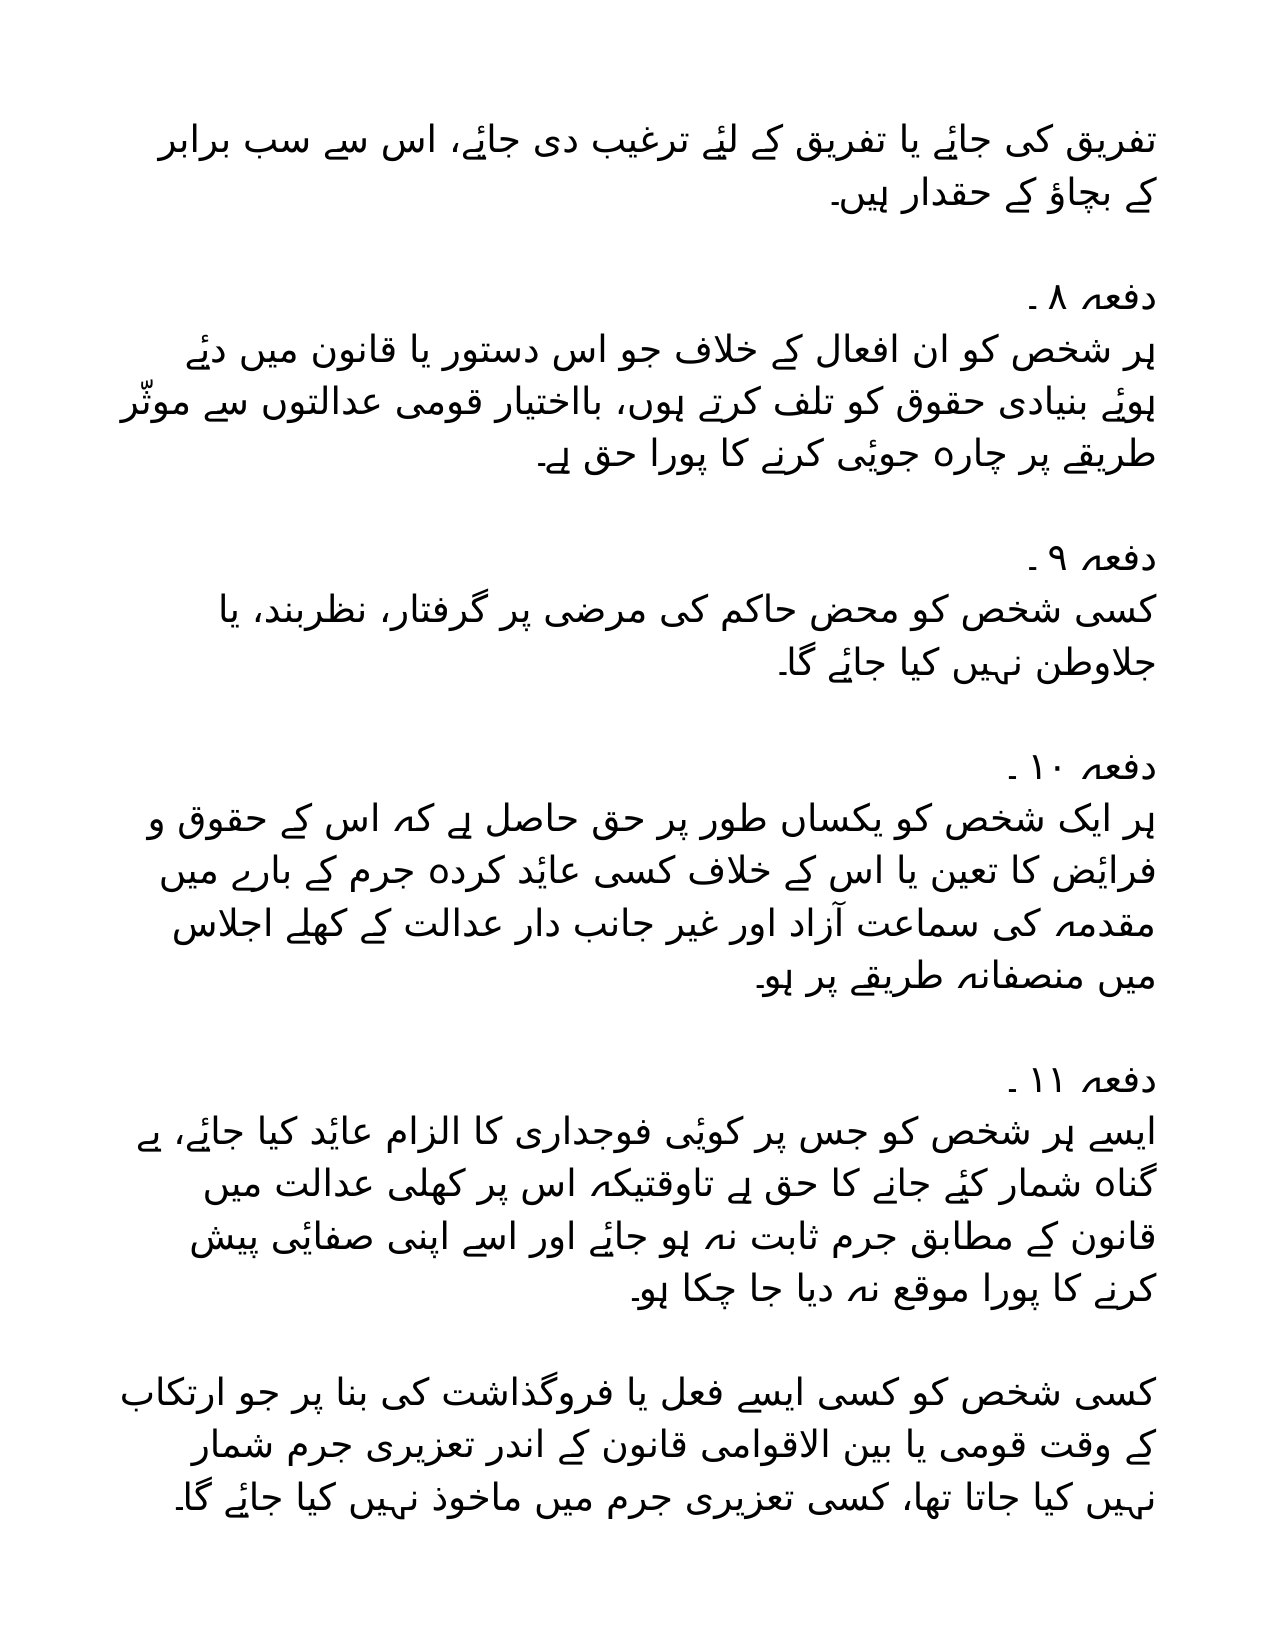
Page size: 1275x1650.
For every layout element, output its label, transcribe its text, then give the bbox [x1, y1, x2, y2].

text ہر ایک شخص کو یکساں طور پر حق حاصل ہے کہ اس کے حقوق و فرایٔض کا تعین یا اس کے خلاف کسی عایٔد کردہ جرم کے بارے میں مقدمہ کی سماعت آزاد اور غیر جانب دار عدالت کے کھلے اجلاس میں منصفانہ طریقے پر ہو۔ [118, 797, 1157, 997]
text قانون کی نظر میں سب برابر ہیں اور سب بغیر کسی تفریق کے قانون کے اندر امان پانے کے برابر حقدار ہیں۔ اس اعلان کے خلاف جو تفریق کی جایٔے یا تفریق کے لیٔے ترغیب دی جایٔے، اس سے سب برابر کے بچاؤ کے حقدار ہیں۔ [118, 118, 1157, 214]
text دفعہ ۸ ۔ [118, 275, 1157, 319]
text دفعہ ۱۱ ۔ [118, 1057, 1157, 1101]
text کسی شخص کو کسی ایسے فعل یا فروگذاشت کی بنا پر جو ارتکاب کے وقت قومی یا بین الاقوامی قانون کے اندر تعزیری جرم شمار نہیں کیا جاتا تھا، کسی تعزیری جرم میں ماخوذ نہیں کیا جایٔے گا۔ [118, 1371, 1157, 1519]
text دفعہ ۹ ۔ [118, 536, 1157, 579]
text دفعہ ۱۰ ۔ [118, 744, 1157, 788]
text ایسے ہر شخص کو جس پر کویٔی فوجداری کا الزام عایٔد کیا جایٔے، بے گناہ شمار کیٔے جانے کا حق ہے تاوقتیکہ اس پر کھلی عدالت میں قانون کے مطابق جرم ثابت نہ ہو جایٔے اور اسے اپنی صفایٔی پیش کرنے کا پورا موقع نہ دیا جا چکا ہو۔ [118, 1110, 1157, 1310]
text ہر شخص کو ان افعال کے خلاف جو اس دستور یا قانون میں دیٔے ہویٔے بنیادی حقوق کو تلف کرتے ہوں، بااختیار قومی عدالتوں سے موثّر طریقے پر چارہ جویٔی کرنے کا پورا حق ہے۔ [118, 327, 1157, 476]
text کسی شخص کو محض حاکم کی مرضی پر گرفتار، نظربند، یا جلاوطن نہیں کیا جایٔے گا۔ [118, 588, 1157, 684]
